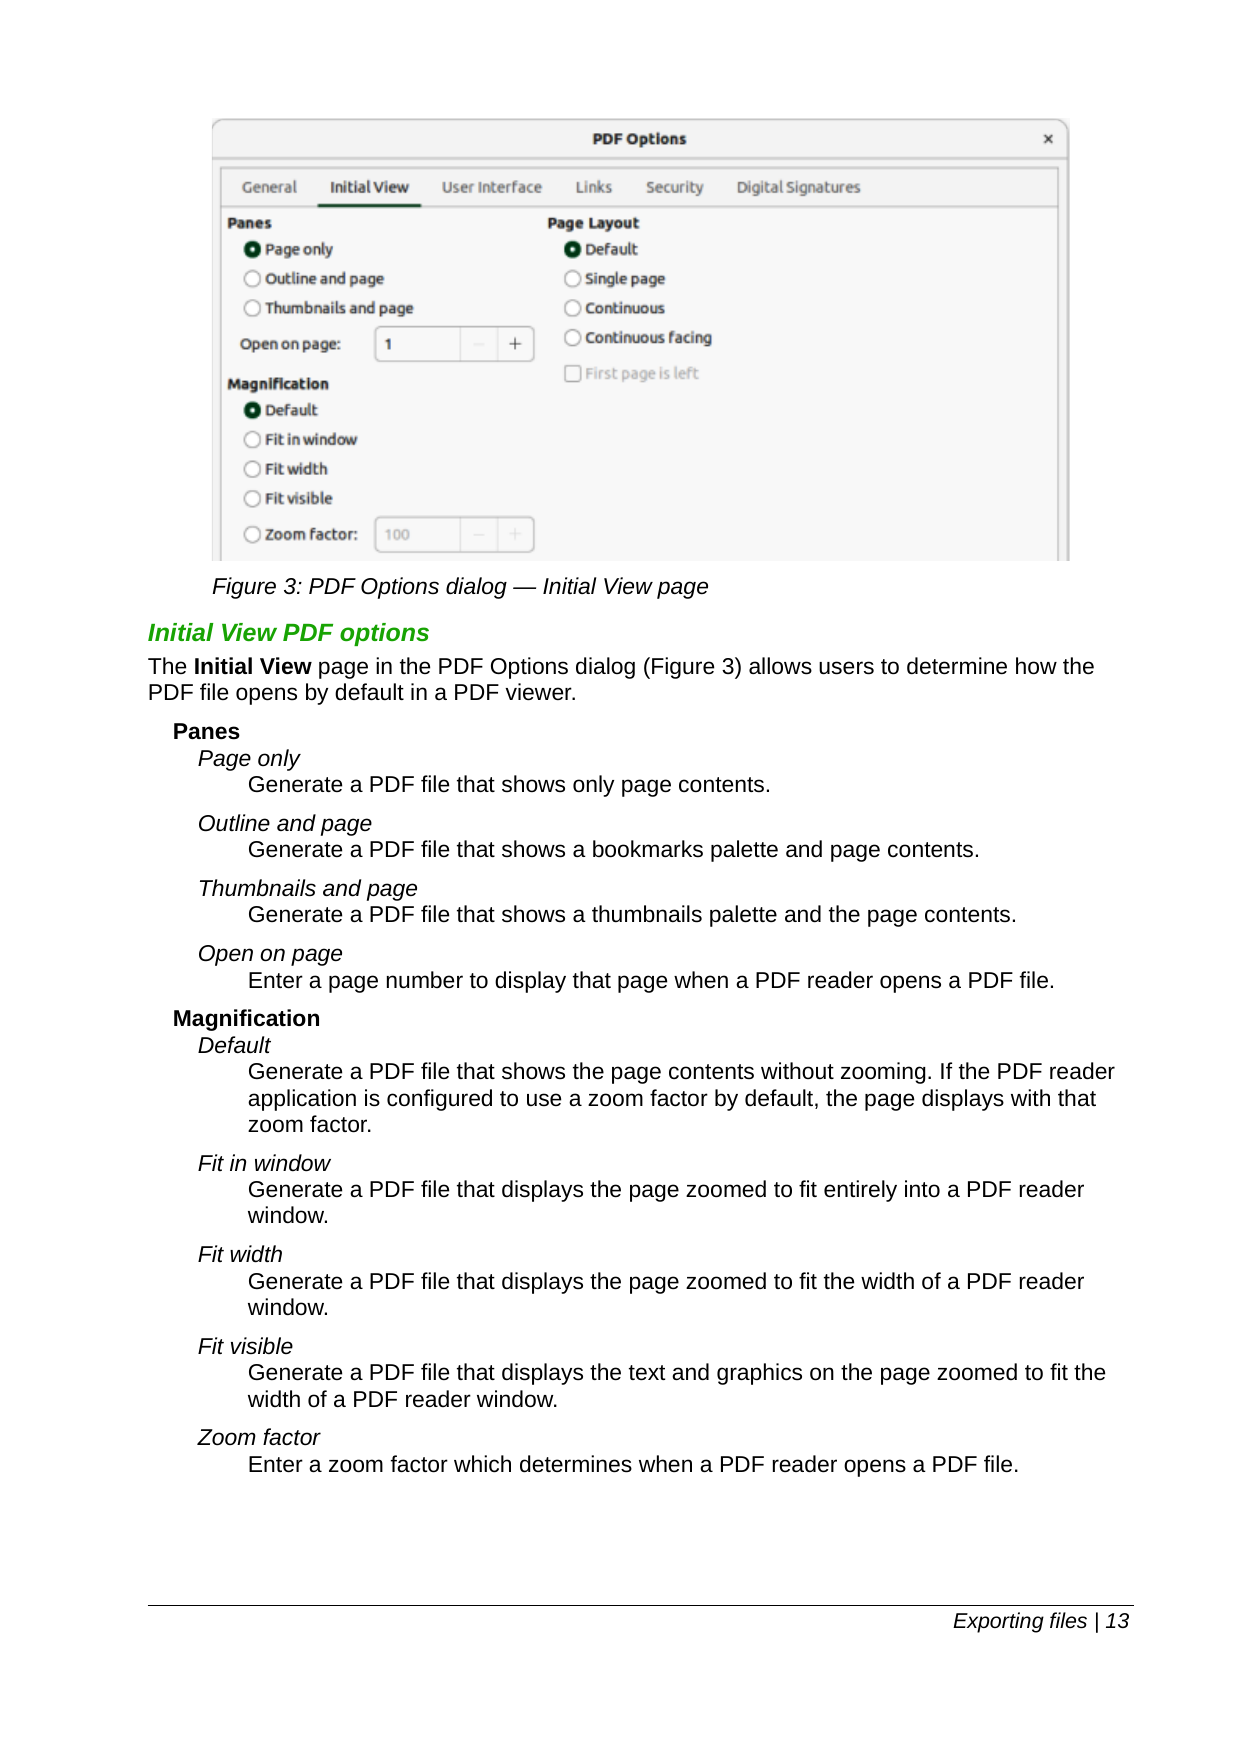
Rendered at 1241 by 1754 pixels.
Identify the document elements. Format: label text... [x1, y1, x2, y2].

text Page only [198, 744, 1134, 771]
text Generate a PDF file that displays the text and graphics on the page zoomed to fit the width of a PDF reader window. [248, 1359, 1134, 1412]
text Panes [173, 718, 1134, 744]
subtitle Initial View PDF options [148, 618, 1134, 647]
text Enter a page number to display that page when a PDF reader opens a PDF file. [248, 967, 1134, 993]
text Outline and page [198, 810, 1134, 836]
text Generate a PDF file that displays the page zoomed to fit the width of a PDF reader window. [248, 1268, 1134, 1320]
text Thumbnails and page [198, 875, 1134, 901]
text Generate a PDF file that shows only page contents. [248, 771, 1134, 797]
text Open on page [198, 940, 1134, 967]
text Fit width [198, 1241, 1134, 1268]
text The Initial View page in the PDF Options dialog (Figure 3) allows users to determine how the PDF file opens by default in a PDF viewer. [148, 653, 1134, 706]
text Generate a PDF file that displays the page zoomed to fit entirely into a PDF reader window. [248, 1176, 1134, 1229]
text Generate a PDF file that shows a bookmarks palette and page contents. [248, 836, 1134, 862]
text Fit in window [198, 1150, 1134, 1176]
text Zoom factor [198, 1424, 1134, 1451]
text Default [198, 1032, 1134, 1058]
text Figure 3: PDF Options dialog — Initial View page [212, 573, 1070, 599]
text Generate a PDF file that shows the page contents without zooming. If the PDF reader application is configured to use a zoom factor by default, the page displays with that zoom factor. [248, 1058, 1134, 1137]
picture [211, 118, 1070, 561]
text Enter a zoom factor which determines when a PDF reader opens a PDF file. [248, 1451, 1134, 1477]
text Fit visible [198, 1333, 1134, 1359]
text Magnification [173, 1005, 1134, 1032]
text Generate a PDF file that shows a thumbnails palette and the page contents. [248, 901, 1134, 928]
